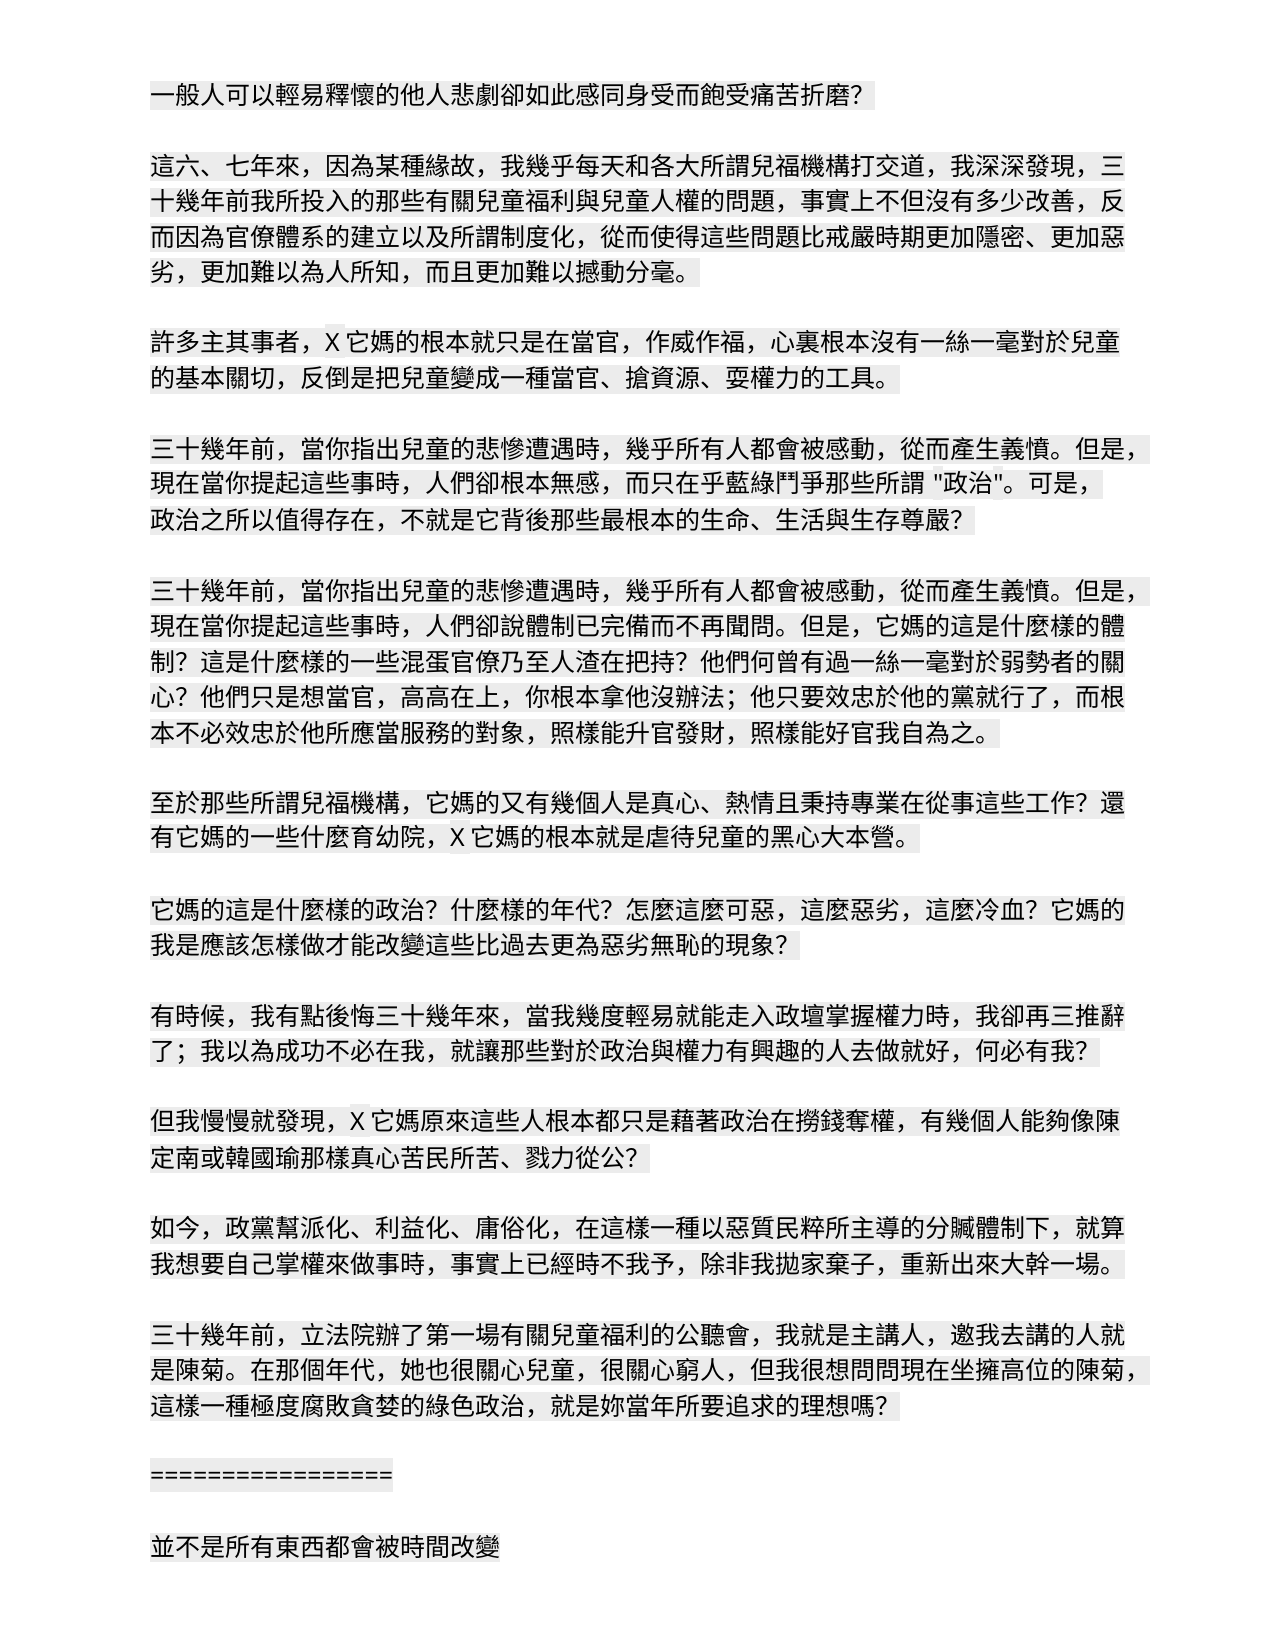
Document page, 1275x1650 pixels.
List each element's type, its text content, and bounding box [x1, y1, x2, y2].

text 很想問問現在坐擁高位的陳菊 陳真 2021. 05. 08. 每隔一段時間，我就會不自主想起三十年前 (1991年) 寫的這篇文章-- "天天都是兒童節" (見文末)，是一個叛亂犯及政治亡命份子的告白。就在寫完這篇文章之後的三個月，我的世界幾乎就毀了，每天想著結束生命，自我了斷；要不是父親還在，我恐怕早已隨著母親共赴黃泉。 我跟詹益樺常有一個共同話題，那就是我們都很不喜歡跟人談政治，他說那是一種 "心靈刑求"。為什麼呢？因為政治沒什麼好談的，你應該去做，而不是一直談一直罵。桌面如果髒了，那你就動手拿塊抹布來把它擦乾淨，而不是一直說它好髒；當你說到死，它還是一樣髒不是嗎？ 我不是說你具體應該怎麼做，但你總得先坦蕩蕩地整個人站出來打仗啊，好讓敵人可以打擊你傷害你，而不是永遠躲在廁所，匿著名在牆上亂塗鴉是要罵給鬼看嗎？ 與人談政治之所以是一種精神虐待的原因是，政治的背後倘若不是一種善念，那我不知道光是顏色之間的權力攻防，到底有何意義可言？但是，一般人似乎只關切某種以顏色為基礎的口角春風，彷彿政治的存在價值只是為了消滅某種顏色。 因此，當你三言兩語痛罵某種顏色時，大家都按讚叫好。可是，當你講起背後來龍去脈之結構性的複雜事物，或是講起真正重要的風花雪月時，大家就興趣缺缺了。真是很奇怪的事。 羅素說，他一生被三種力量所引導，一是對於愛的追求，一是對知識的渴望，一是對於他人痛苦難以壓抑的憐憫。這三種力量，歸根結底不過就是個愛字。我們無法不對他人的苦難感到痛苦。若非因為憐憫，公義又有何意義？ 我很希望自己能夠寫出所謂公義背後的人事悲歡，可惜卻沒有半點藝術家的才華，於是只能把人們的一個個故事、千千萬萬的悲劇，統統深埋心底。 你有兄弟姐妹嗎？你記得他們小時候的模樣嗎？或者是你自己有沒有小孩？你還記得他年幼的樣子嗎？你沒有想過，倘若他遭遇了我們常在報紙上看到的那些可悲事件，你應該會很難過吧？ 許多時候，就跟馬龍白蘭度一樣，我常懷疑自己的基因是不是有病，否則為什麼我對那些一般人可以輕易釋懷的他人悲劇卻如此感同身受而飽受痛苦折磨？ 這六、七年來，因為某種緣故，我幾乎每天和各大所謂兒福機構打交道，我深深發現，三十幾年前我所投入的那些有關兒童福利與兒童人權的問題，事實上不但沒有多少改善，反而因為官僚體系的建立以及所謂制度化，從而使得這些問題比戒嚴時期更加隱密、更加惡劣，更加難以為人所知，而且更加難以撼動分毫。 許多主其事者，X它媽的根本就只是在當官，作威作福，心裏根本沒有一絲一毫對於兒童的基本關切，反倒是把兒童變成一種當官、搶資源、耍權力的工具。 三十幾年前，當你指出兒童的悲慘遭遇時，幾乎所有人都會被感動，從而產生義憤。但是，現在當你提起這些事時，人們卻根本無感，而只在乎藍綠鬥爭那些所謂 "政治"。可是，政治之所以值得存在，不就是它背後那些最根本的生命、生活與生存尊嚴？ 三十幾年前，當你指出兒童的悲慘遭遇時，幾乎所有人都會被感動，從而產生義憤。但是，現在當你提起這些事時，人們卻說體制已完備而不再聞問。但是，它媽的這是什麼樣的體制？這是什麼樣的一些混蛋官僚乃至人渣在把持？他們何曾有過一絲一毫對於弱勢者的關心？他們只是想當官，高高在上，你根本拿他沒辦法；他只要效忠於他的黨就行了，而根本不必效忠於他所應當服務的對象，照樣能升官發財，照樣能好官我自為之。 至於那些所謂兒福機構，它媽的又有幾個人是真心、熱情且秉持專業在從事這些工作？還有它媽的一些什麼育幼院，X它媽的根本就是虐待兒童的黑心大本營。 它媽的這是什麼樣的政治？什麼樣的年代？怎麼這麼可惡，這麼惡劣，這麼冷血？它媽的我是應該怎樣做才能改變這些比過去更為惡劣無恥的現象？ 有時候，我有點後悔三十幾年來，當我幾度輕易就能走入政壇掌握權力時，我卻再三推辭了；我以為成功不必在我，就讓那些對於政治與權力有興趣的人去做就好，何必有我？ 但我慢慢就發現，X它媽原來這些人根本都只是藉著政治在撈錢奪權，有幾個人能夠像陳定南或韓國瑜那樣真心苦民所苦、戮力從公？ 如今，政黨幫派化、利益化、庸俗化，在這樣一種以惡質民粹所主導的分贓體制下，就算我想要自己掌權來做事時，事實上已經時不我予，除非我拋家棄子，重新出來大幹一場。 三十幾年前，立法院辦了第一場有關兒童福利的公聽會，我就是主講人，邀我去講的人就是陳菊。在那個年代，她也很關心兒童，很關心窮人，但我很想問問現在坐擁高位的陳菊，這樣一種極度腐敗貪婪的綠色政治，就是妳當年所要追求的理想嗎？ ================= 並不是所有東西都會被時間改變 陳真 2019. 03. 31. 兒童節又快到了。底下文章是28年前也就是1991年寫的。九零年代的台灣，政治基本上已經一點都不恐怖了；原本乏人問津的反對黨圈子，參與者開始變得有名有利又有權，於是蚊子蒼蠅與蟑螂也就隨之大舉增生，越來越多，甚至成為一種主流。 我則是在大約那個時候決心脫離這個陰暗複雜乃至卑劣齷齪的政治圈子。那時我在林口長庚醫院工作，一心只想把學問弄好，把臨床工作做好，對於政治灰心，感覺似乎全是權位盤算，少有理想。不過，“彰化人雜誌” 是我始終景仰的劉峰松和翁金珠老師所創辦，他們要我為兒童節寫篇文字，於是我就在某個寒冷的值班夜裏，寫下這些文字。 當我還是個兒童時，很喜歡兒童節，因為學校在那一天都會發給每個同學一些餅乾或小玩具。當時曾經想，既然兒童節是人為規定的日子，為什麼不把一年365天，天天訂為兒童節？ 昨天去電影圖書館看了賈樟柯的 “山河故人”，不怎麼好看，但裏頭有句話卻讓我悲從中來。他說：“並不是所有東西都會被時間改變。" 天天都是兒童節？如今早已脫離童稚，但想法沒變。我們這一代人，苦也罷，樂也罷，處境如何都無妨，畢竟很快就會謝幕，但時間長流的背後，卻是無數新生命悲歡之所繫。 ===================== 天天都是兒童節 陳真1991. 04. 04. 筆者今年已二十好幾，還沒有正式結過婚，當然也沒有小孩，但是，別人的小孩，有錢或沒錢的，快樂或不快樂的，在許多時候，一些不經意的表情、動作或眼神，經常會陡地使我有一種窩心的感覺，並興起一種願意為他們努力，甚至為他們而死的念頭。這其實也是我不喜現身公眾卻硬是涉足政治多年的基本原因。 因為，筆者多麼希望大家的下一代，都能過著一個更加美好而快樂的生活，都能有健康的身體、良好的基本德性，懂得自愛、互信互諒、愛大自然，不要再重蹈我們曾經有過或現有的、來自外在環境的壓抑、扭曲和痛苦，至少能把人為的悲劇減到最小。 身為一名醫師，有稍多的機會可以了解台灣人愛子之心切，然而我們的社會卻仍有數萬雛妓與童工，以及無數的病童無錢就醫致死。這些慘況，難道罪全在他們的父母？你、我、一般社會大眾一點責任也沒有？更進一步說，在一個現代社會中，生活其中的人們，有沒有可能獨善其身只顧自家小孩？每一個為人父母者，或終將為人父母者，或心疼小孩的少男少女們，都應仔細想一想這些問題。 筆者唸大五的時候，在醫院裏見習，輪派到小兒科時，曾駭然發現一些小病人，病情未改善，甚至急速惡化時，隔天翻閱他們的病歷，翻到最後一頁卻沒了，上頭只寫著「AAD」（Against Advice Discharge），也就是「不聽勸告而出院」。然而，一究其實，所謂「不聽勸告」，其實是家長無力負擔醫療費用。 在彰化基督教醫院實習時，曾在急診室處理過一個疑似急性盲腸炎的國小女生，當她一聽到父母哭訴說沒錢開刀時，竟忍痛掙扎突然從床上跳下來，硬要衝出醫院，不願就醫。我趕緊追出急診室外，把她帶回來。我的臨床經驗十分貧乏，卻遇到過幾次類似的狀況，這些事，一直停留腦海，思之悲愴，揮之不去。 兒童節快到了，筆者深深盼望每一個愛護子女、疼惜小孩的朋友或長輩，都能冷靜地想一想：我們的下一代究竟生長在一個什麼樣的生活環境？找出問題癥結所在，共同戮力以赴；希望有一天，天天都是兒童節。（原載彰化人雜誌第二期） [150, 75, 1125, 1562]
